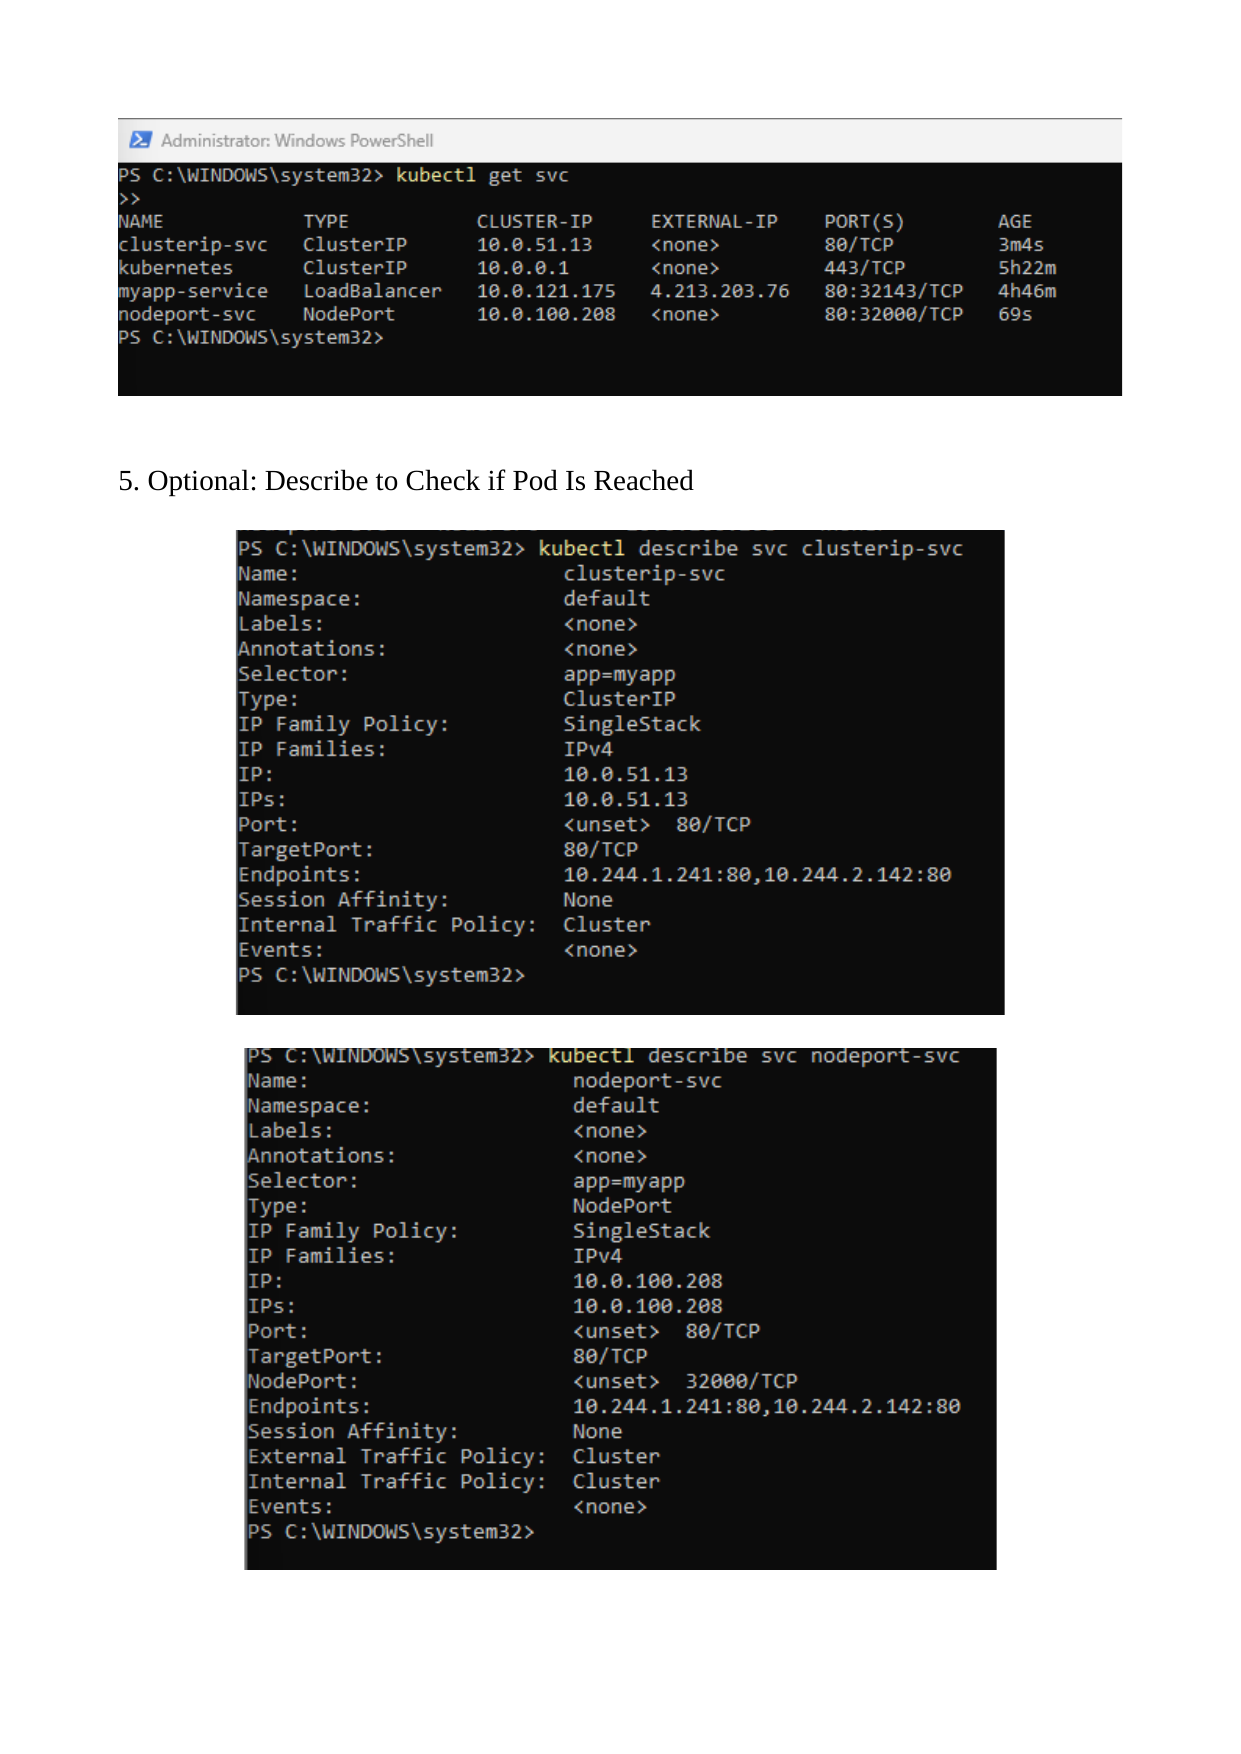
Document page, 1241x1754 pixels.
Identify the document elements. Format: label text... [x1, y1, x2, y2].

picture [235, 530, 1005, 1015]
picture [243, 1048, 997, 1570]
picture [118, 118, 1123, 396]
text 5. Optional: Describe to Check if Pod Is Reached [118, 463, 1122, 496]
